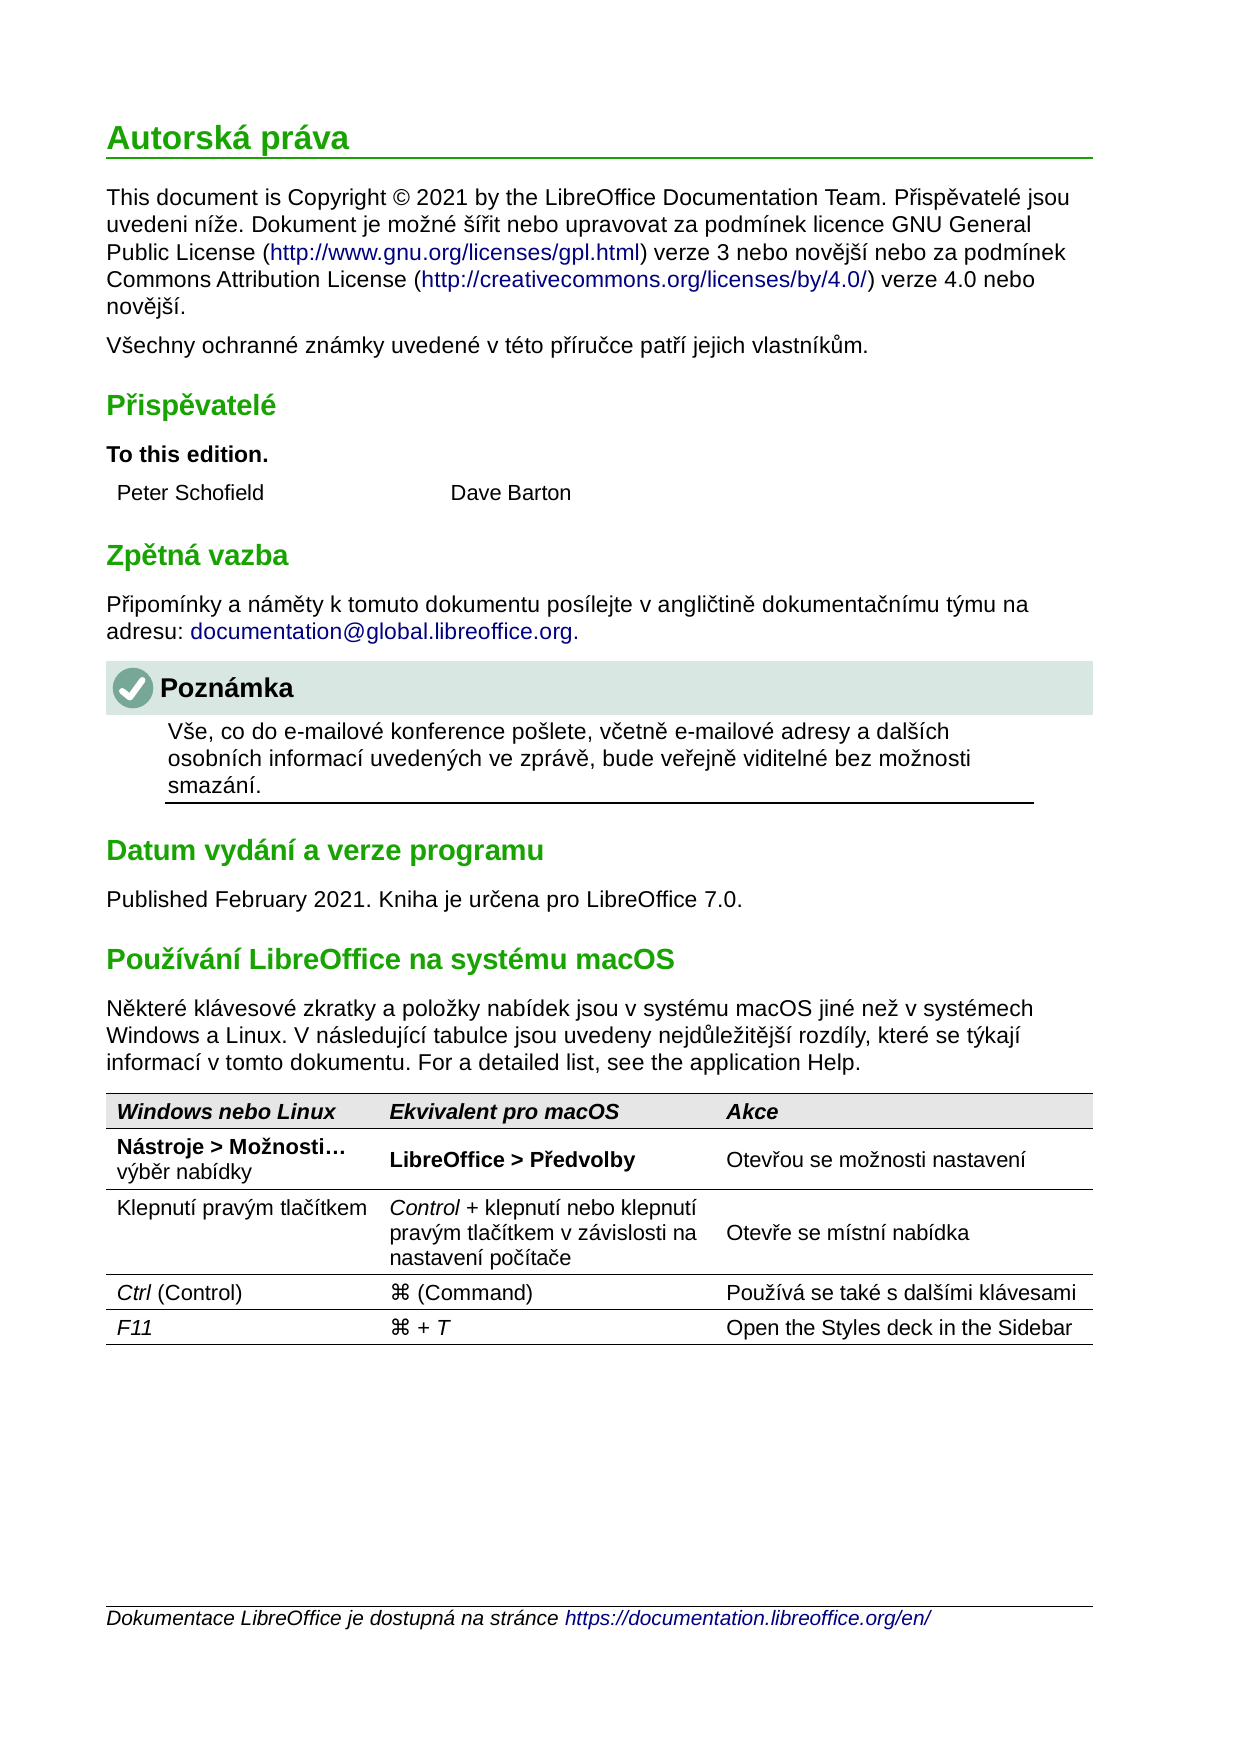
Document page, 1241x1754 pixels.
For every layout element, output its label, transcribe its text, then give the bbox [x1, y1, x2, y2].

table_cell Otevře se místní nabídka [716, 1190, 1093, 1274]
text Vše, co do e-mailové konference pošlete, včetně e-mailové adresy a dalších osobních informací uvedených ve zprávě, bude veřejně viditelné bez možnosti smazání. [164, 715, 1034, 804]
text Všechny ochranné známky uvedené v této příručce patří jejich vlastníkům. [106, 332, 1093, 359]
table_header Ekvivalent pro macOS [379, 1094, 716, 1128]
table_header [766, 480, 1093, 509]
text Některé klávesové zkratky a položky nabídek jsou v systému macOS jiné než v systémech Windows a Linux. V následující tabulce jsou uvedeny nejdůležitější rozdíly, které se týkají informací v tomto dokumentu. For a detailed list, see the application Help. [106, 994, 1093, 1075]
table_cell Nástroje > Možnosti… výběr nabídky [106, 1129, 379, 1188]
table_cell Open the Styles deck in the Sidebar [716, 1310, 1093, 1344]
table_cell Používá se také s dalšími klávesami [716, 1275, 1093, 1309]
table_header Akce [716, 1094, 1093, 1128]
table_cell Control + klepnutí nebo klepnutí pravým tlačítkem v závislosti na nastavení počítače [379, 1190, 716, 1274]
table_header Dave Barton [440, 480, 766, 509]
table_cell F11 [106, 1310, 379, 1344]
table_cell Otevřou se možnosti nastavení [716, 1129, 1093, 1188]
table_cell ⌘ + T [379, 1310, 716, 1344]
subtitle Používání LibreOffice na systému macOS [106, 942, 1093, 975]
subtitle Zpětná vazba [106, 538, 1093, 572]
subtitle Přispěvatelé [106, 388, 1093, 421]
table_cell Ctrl (Control) [106, 1275, 379, 1309]
text To this edition. [106, 440, 1093, 467]
table_cell ⌘ (Command) [379, 1275, 716, 1309]
table_header Peter Schofield [106, 480, 440, 509]
text This document is Copyright © 2021 by the LibreOffice Documentation Team. Přispěvatelé jsou uvedeni níže. Dokument je možné šířit nebo upravovat za podmínek licence GNU General Public License (http://www.gnu.org/licenses/gpl.html) verze 3 nebo novější nebo za podmínek Commons Attribution License (http://creativecommons.org/licenses/by/4.0/) verze 4.0 nebo novější. [106, 184, 1093, 319]
subtitle Autorská práva [106, 118, 1093, 157]
table_header Windows nebo Linux [106, 1094, 379, 1128]
subtitle Poznámka [106, 661, 1093, 715]
text Published February 2021. Kniha je určena pro LibreOffice 7.0. [106, 886, 1093, 913]
subtitle Datum vydání a verze programu [106, 833, 1093, 867]
text Připomínky a náměty k tomuto dokumentu posílejte v angličtině dokumentačnímu týmu na adresu: documentation@global.libreoffice.org. [106, 590, 1093, 644]
table_cell Klepnutí pravým tlačítkem [106, 1190, 379, 1274]
table_cell LibreOffice > Předvolby [379, 1129, 716, 1188]
